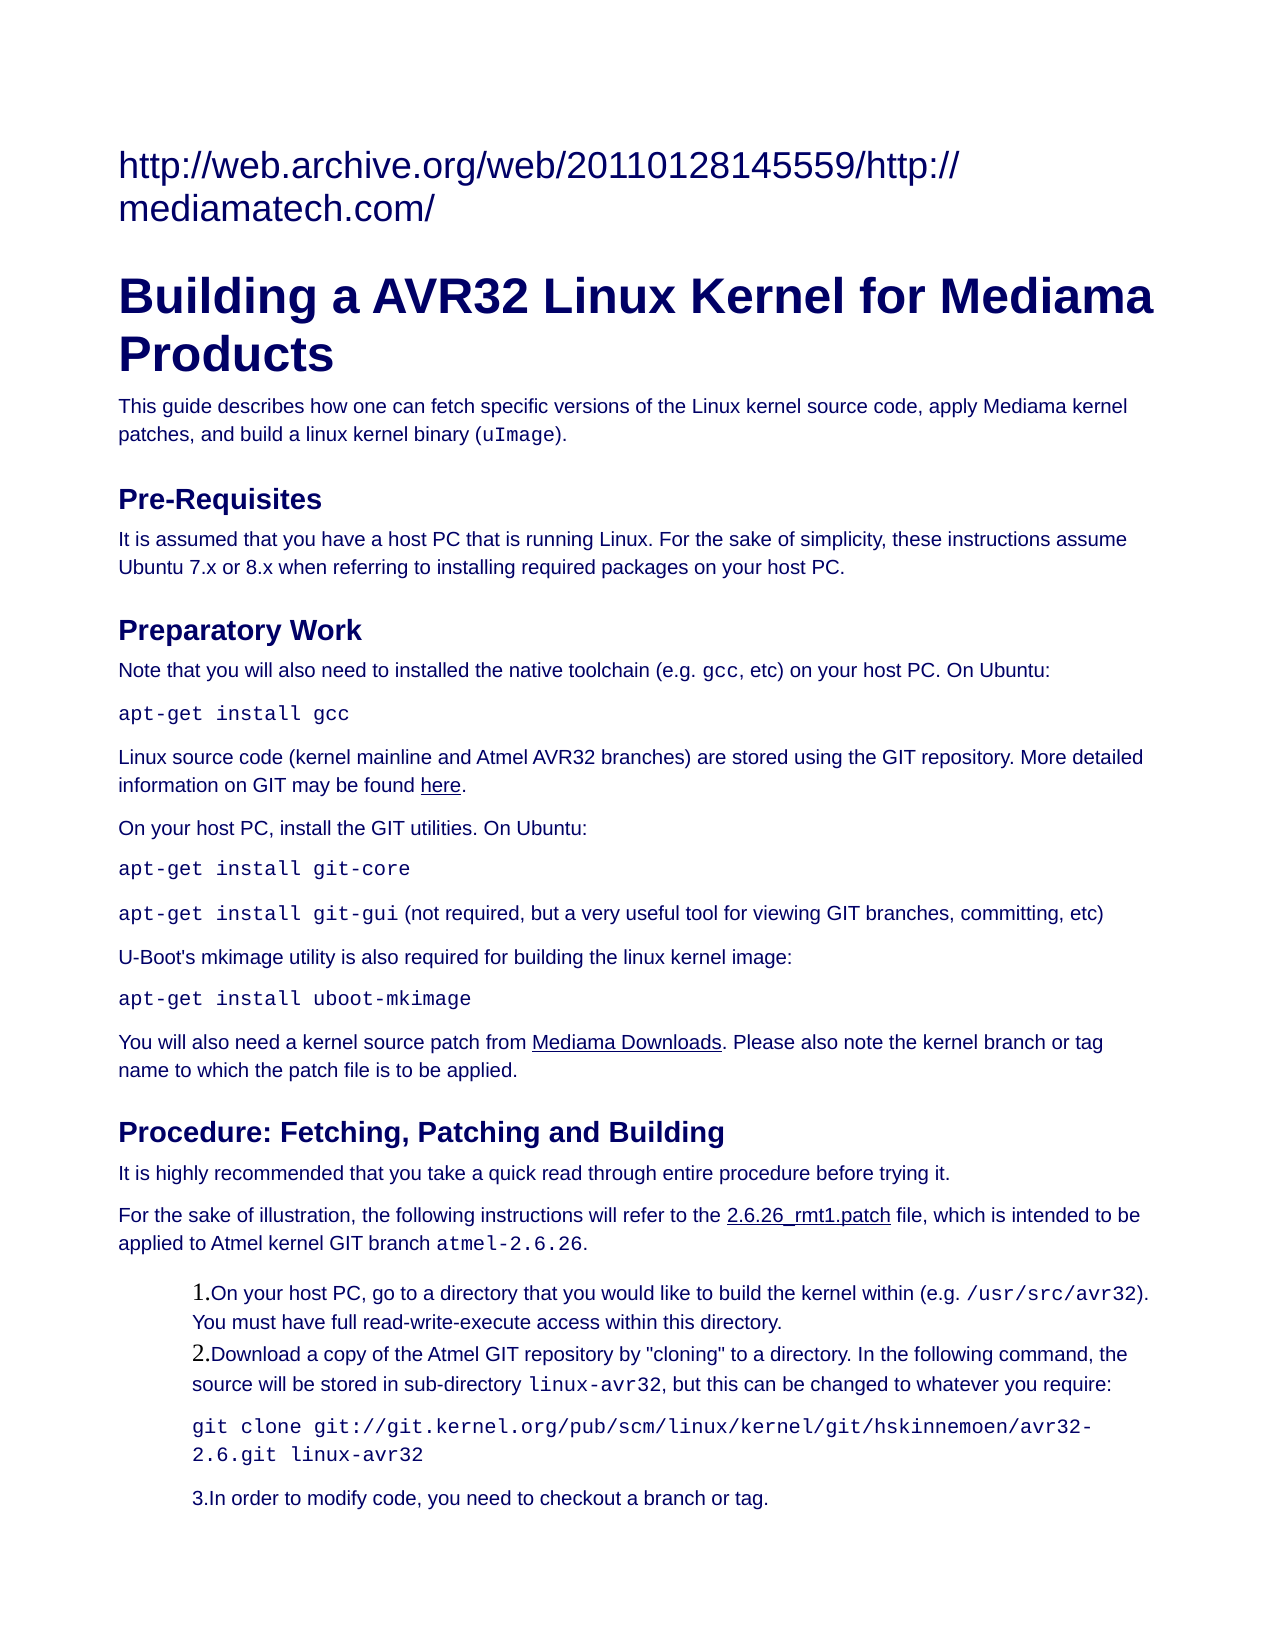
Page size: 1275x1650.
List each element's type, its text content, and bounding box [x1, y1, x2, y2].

text apt-get install git-gui (not required, but a very useful tool for viewing GIT branches, committing, etc) [118, 901, 1157, 926]
text This guide describes how one can fetch specific versions of the Linux kernel source code, apply Mediama kernel patches, and build a linux kernel binary (uImage). [118, 394, 1157, 447]
subtitle Pre-Requisites [118, 482, 1157, 515]
text It is assumed that you have a host PC that is running Linux. For the sake of simplicity, these instructions assume Ubuntu 7.x or 8.x when referring to installing required packages on your host PC. [118, 528, 1157, 579]
text On your host PC, install the GIT utilities. On Ubuntu: [118, 816, 1157, 839]
list On your host PC, go to a directory that you would like to build the kernel within (e.g. /usr/src/avr32). You must have full read-write-execute access within this directory. [118, 1277, 1157, 1334]
text apt-get install uboot-mkimage [118, 988, 1157, 1011]
list Download a copy of the Atmel GIT repository by "cloning" to a directory. In the following command, the source will be stored in sub-directory linux-avr32, but this can be changed to whatever you require: [118, 1338, 1157, 1397]
text apt-get install git-core [118, 859, 1157, 882]
subtitle Building a AVR32 Linux Kernel for Mediama Products [118, 267, 1157, 382]
text apt-get install gcc [118, 703, 1157, 727]
list git clone git://git.kernel.org/pub/scm/linux/kernel/git/hskinnemoen/avr32-2.6.git linux-avr32 [118, 1417, 1157, 1467]
text U-Boot's mkimage utility is also required for building the linux kernel image: [118, 946, 1157, 969]
text It is highly recommended that you take a quick read through entire procedure before trying it. [118, 1161, 1157, 1185]
text For the sake of illustration, the following instructions will refer to the 2.6.26_rmt1.patch file, which is intended to be applied to Atmel kernel GIT branch atmel-2.6.26. [118, 1204, 1157, 1257]
subtitle Procedure: Fetching, Patching and Building [118, 1115, 1157, 1149]
subtitle http://web.archive.org/web/20110128145559/http://mediamatech.com/ [118, 143, 1157, 229]
list In order to modify code, you need to checkout a branch or tag. [118, 1486, 1157, 1510]
text Linux source code (kernel mainline and Atmel AVR32 branches) are stored using the GIT repository. More detailed information on GIT may be found here. [118, 746, 1157, 797]
text You will also need a kernel source patch from Mediama Downloads. Please also note the kernel branch or tag name to which the patch file is to be applied. [118, 1030, 1157, 1082]
text Note that you will also need to installed the native toolchain (e.g. gcc, etc) on your host PC. On Ubuntu: [118, 659, 1157, 684]
subtitle Preparatory Work [118, 613, 1157, 646]
